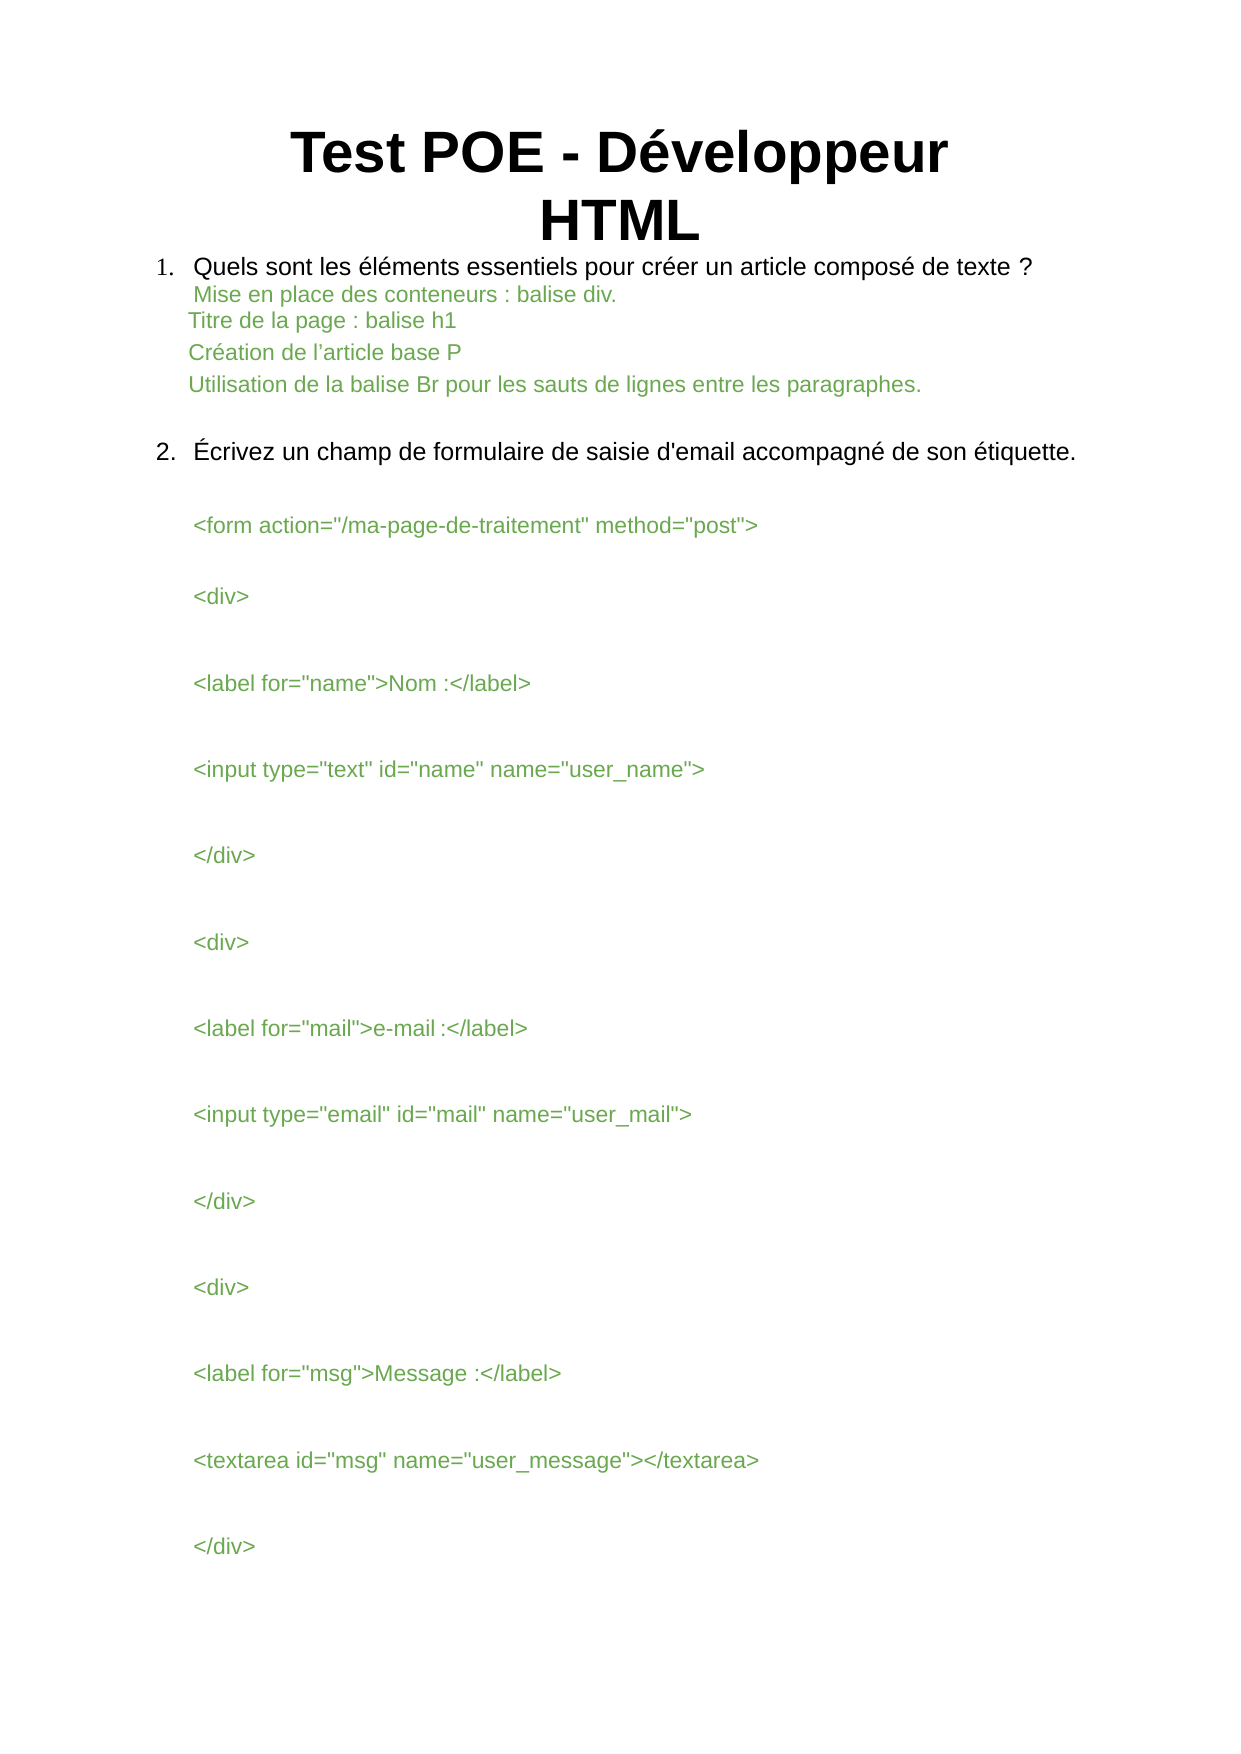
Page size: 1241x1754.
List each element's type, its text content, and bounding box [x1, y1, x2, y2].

text <div> [193, 1274, 1122, 1300]
subtitle Test POE - Développeur [118, 118, 1122, 185]
text Création de l’article base P [118, 339, 1122, 365]
text <input type="email" id="mail" name="user_mail"> [193, 1101, 1122, 1128]
text Titre de la page : balise h1 [118, 307, 1122, 334]
text <label for="name">Nom :</label> [193, 669, 1122, 696]
text <div> [193, 929, 1122, 955]
list Mise en place des conteneurs : balise div. [156, 281, 1122, 307]
text </div> [193, 1533, 1122, 1559]
list Écrivez un champ de formulaire de saisie d'email accompagné de son étiquette. [156, 437, 1122, 466]
text <div> [193, 583, 1122, 609]
text <label for="mail">e-mail :</label> [193, 1015, 1122, 1041]
text Utilisation de la balise Br pour les sauts de lignes entre les paragraphes. [118, 371, 1122, 431]
text <textarea id="msg" name="user_message"></textarea> [193, 1447, 1122, 1473]
list Quels sont les éléments essentiels pour créer un article composé de texte ? [156, 252, 1122, 281]
text <input type="text" id="name" name="user_name"> [193, 756, 1122, 782]
text </div> [193, 842, 1122, 869]
text </div> [193, 1188, 1122, 1214]
subtitle HTML [118, 185, 1122, 252]
text <label for="msg">Message :</label> [193, 1360, 1122, 1387]
list <form action="/ma-page-de-traitement" method="post"> [156, 512, 1122, 538]
